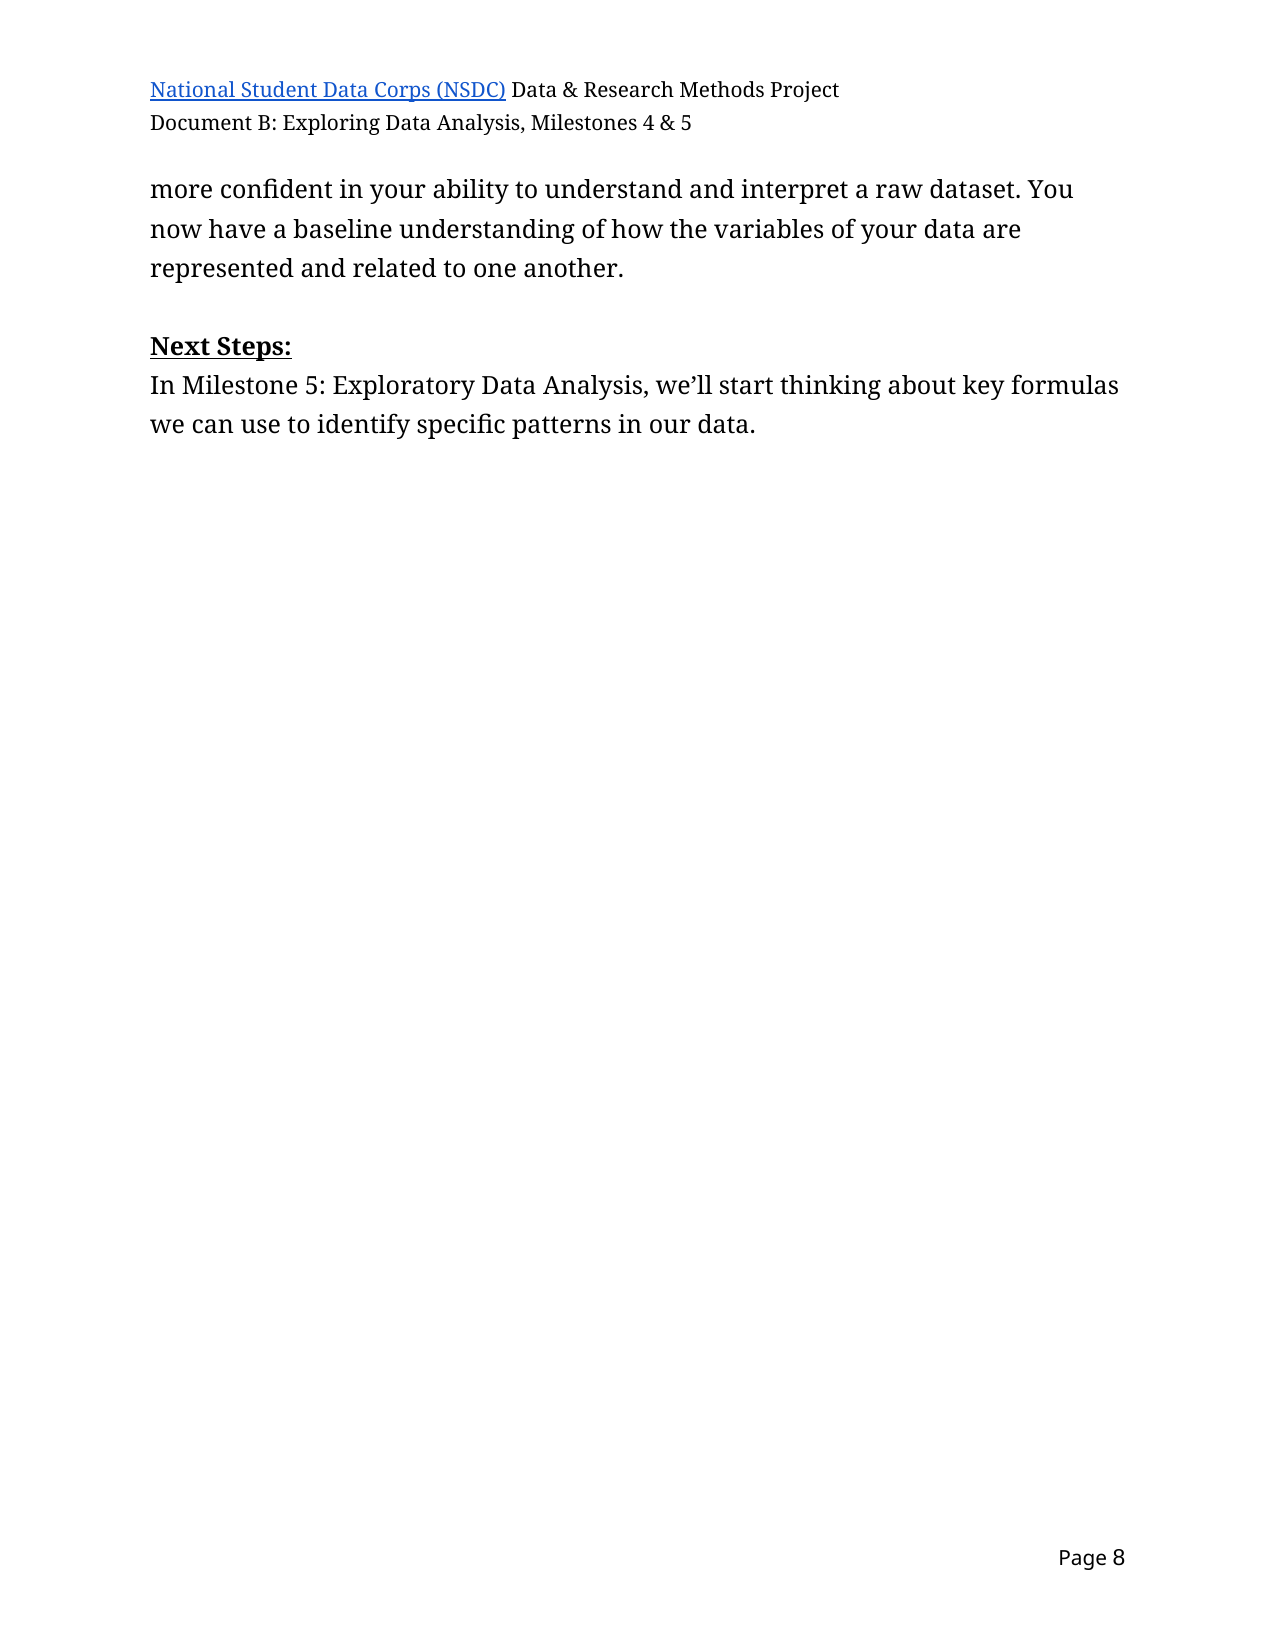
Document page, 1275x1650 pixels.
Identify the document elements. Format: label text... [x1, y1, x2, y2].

text In Milestone 5: Exploratory Data Analysis, we’ll start thinking about key formulas we can use to identify specific patterns in our data. [150, 368, 1125, 441]
text more confident in your ability to understand and interpret a raw dataset. You now have a baseline understanding of how the variables of your data are represented and related to one another. [150, 172, 1125, 284]
text Next Steps: [150, 329, 1125, 363]
